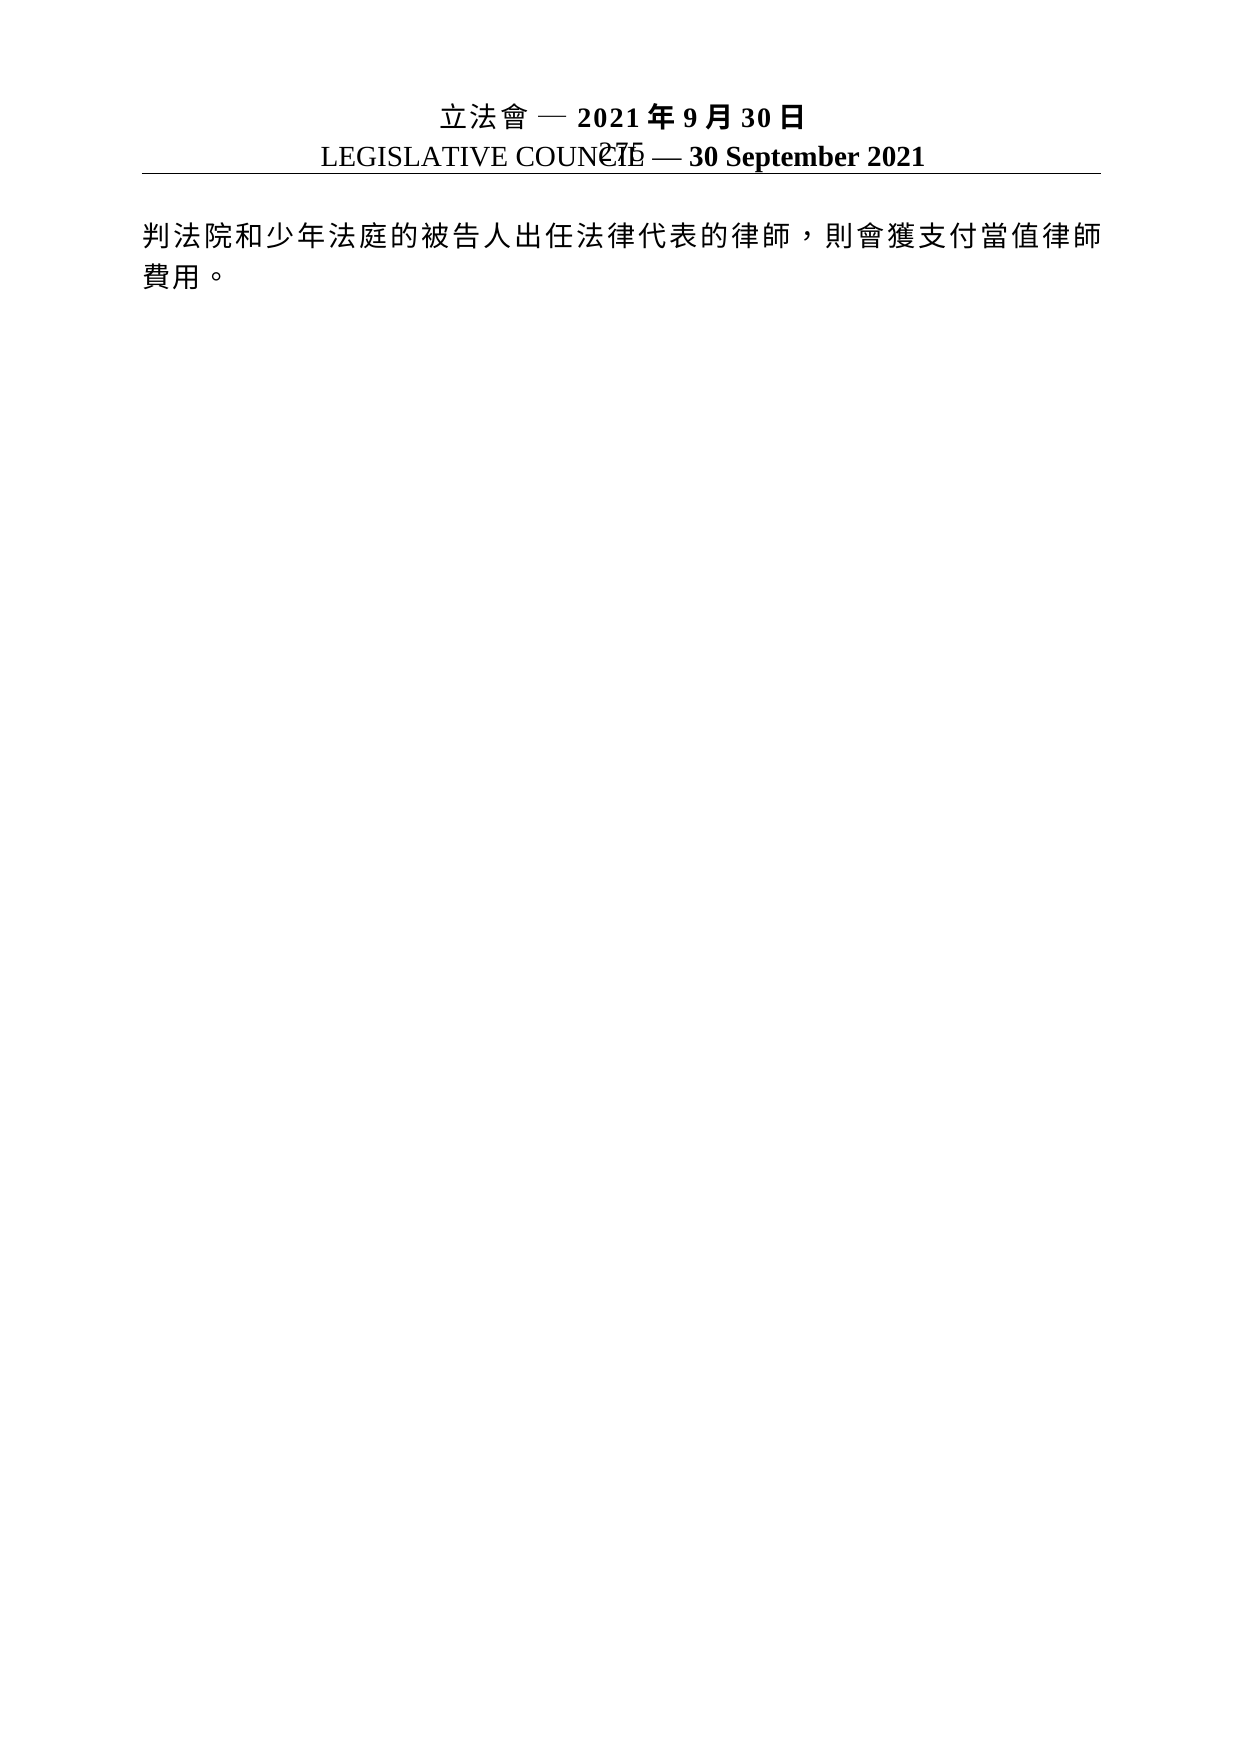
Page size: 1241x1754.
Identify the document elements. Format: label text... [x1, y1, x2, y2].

text 判法院和少年法庭的被告人出任法律代表的律師，則會獲支付當值律師費用。 [142, 214, 1101, 295]
